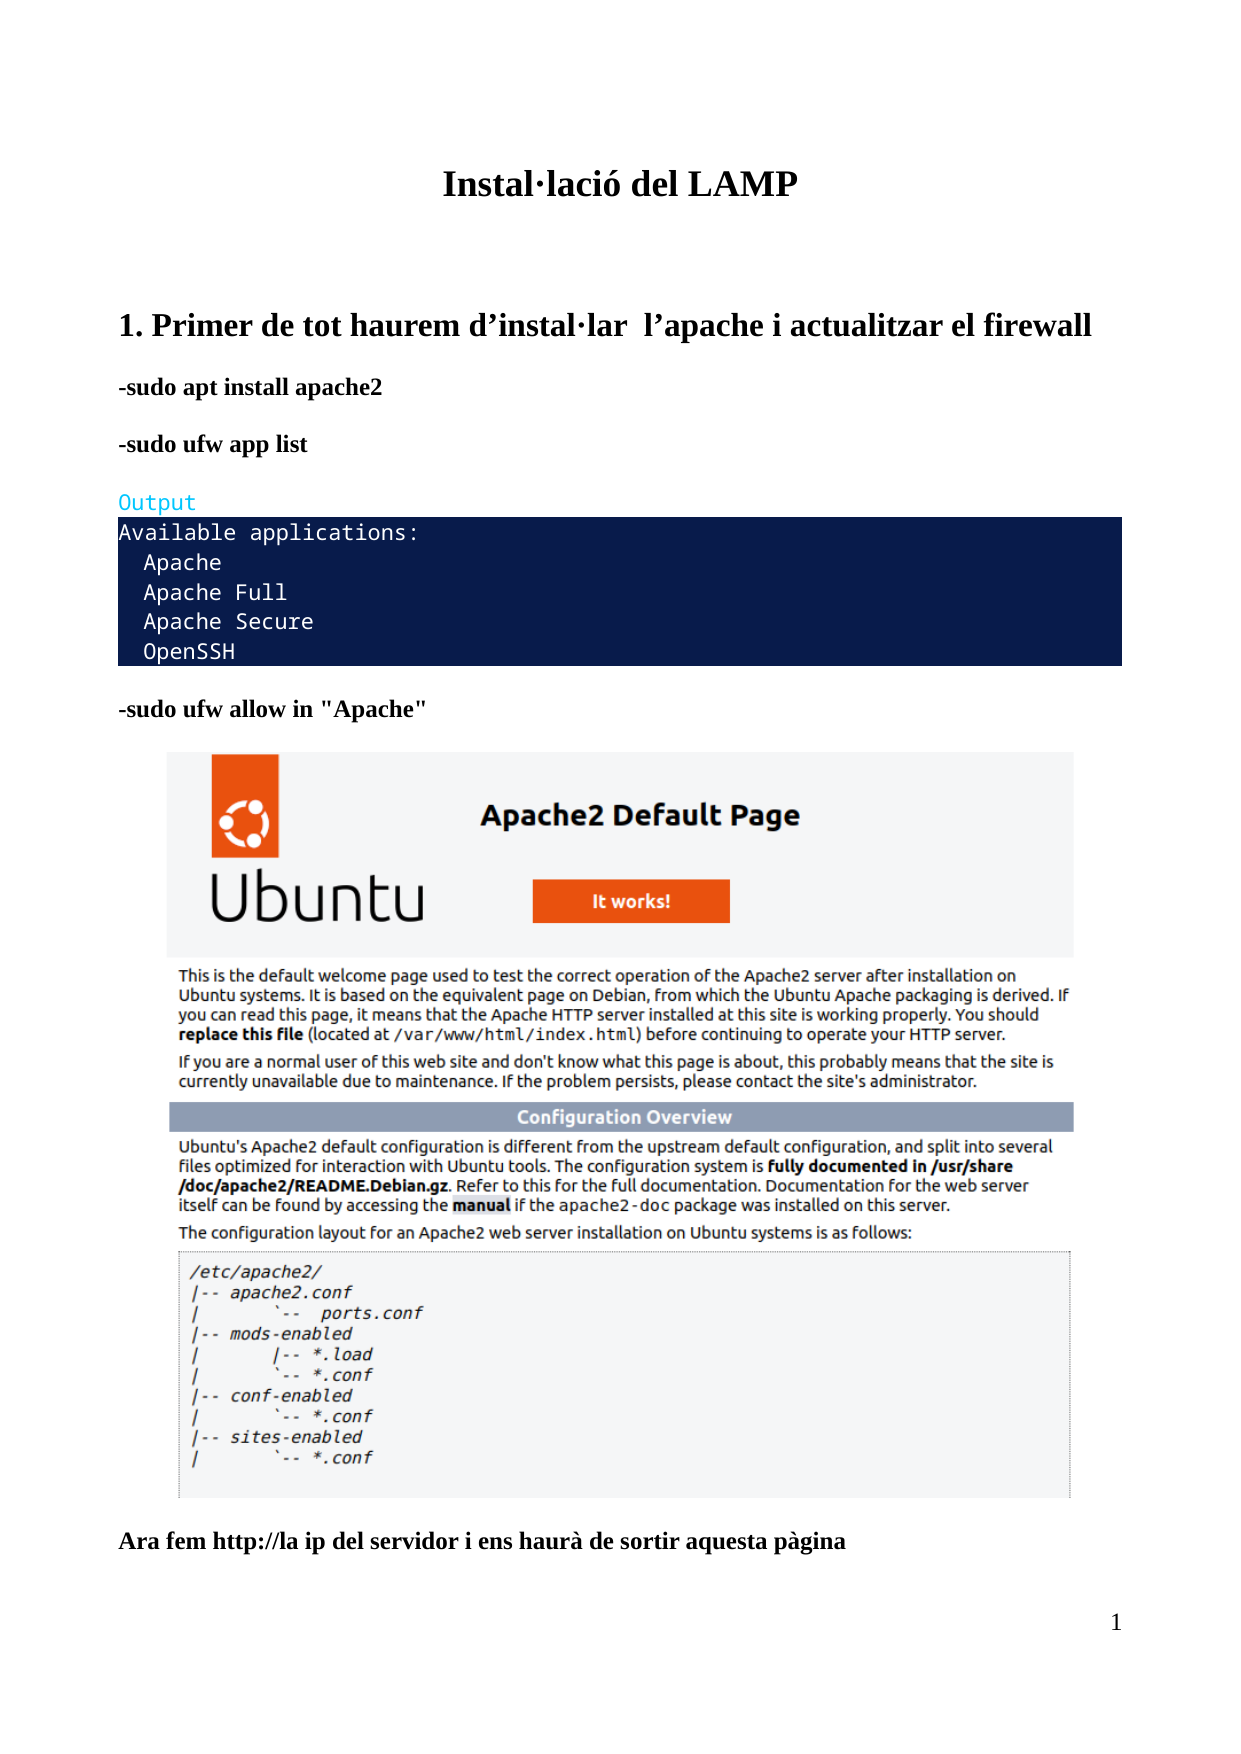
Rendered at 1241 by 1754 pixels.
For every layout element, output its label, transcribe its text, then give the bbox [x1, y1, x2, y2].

text Apache Full [118, 576, 1122, 606]
text 1. Primer de tot haurem d’instal·lar l’apache i actualitzar el firewall [118, 305, 1122, 343]
text Apache Secure [118, 606, 1122, 636]
picture [166, 752, 1074, 1498]
text Available applications: [118, 517, 1122, 547]
text -sudo apt install apache2 [118, 372, 1122, 401]
text Instal·lació del LAMP [118, 161, 1122, 204]
text Output [118, 487, 1122, 517]
text -sudo ufw allow in "Apache" [118, 694, 1122, 723]
text -sudo ufw app list [118, 429, 1122, 458]
text Apache [118, 547, 1122, 576]
text OpenSSH [118, 636, 1122, 666]
text Ara fem http://la ip del servidor i ens haurà de sortir aquesta pàgina [118, 1526, 1122, 1555]
